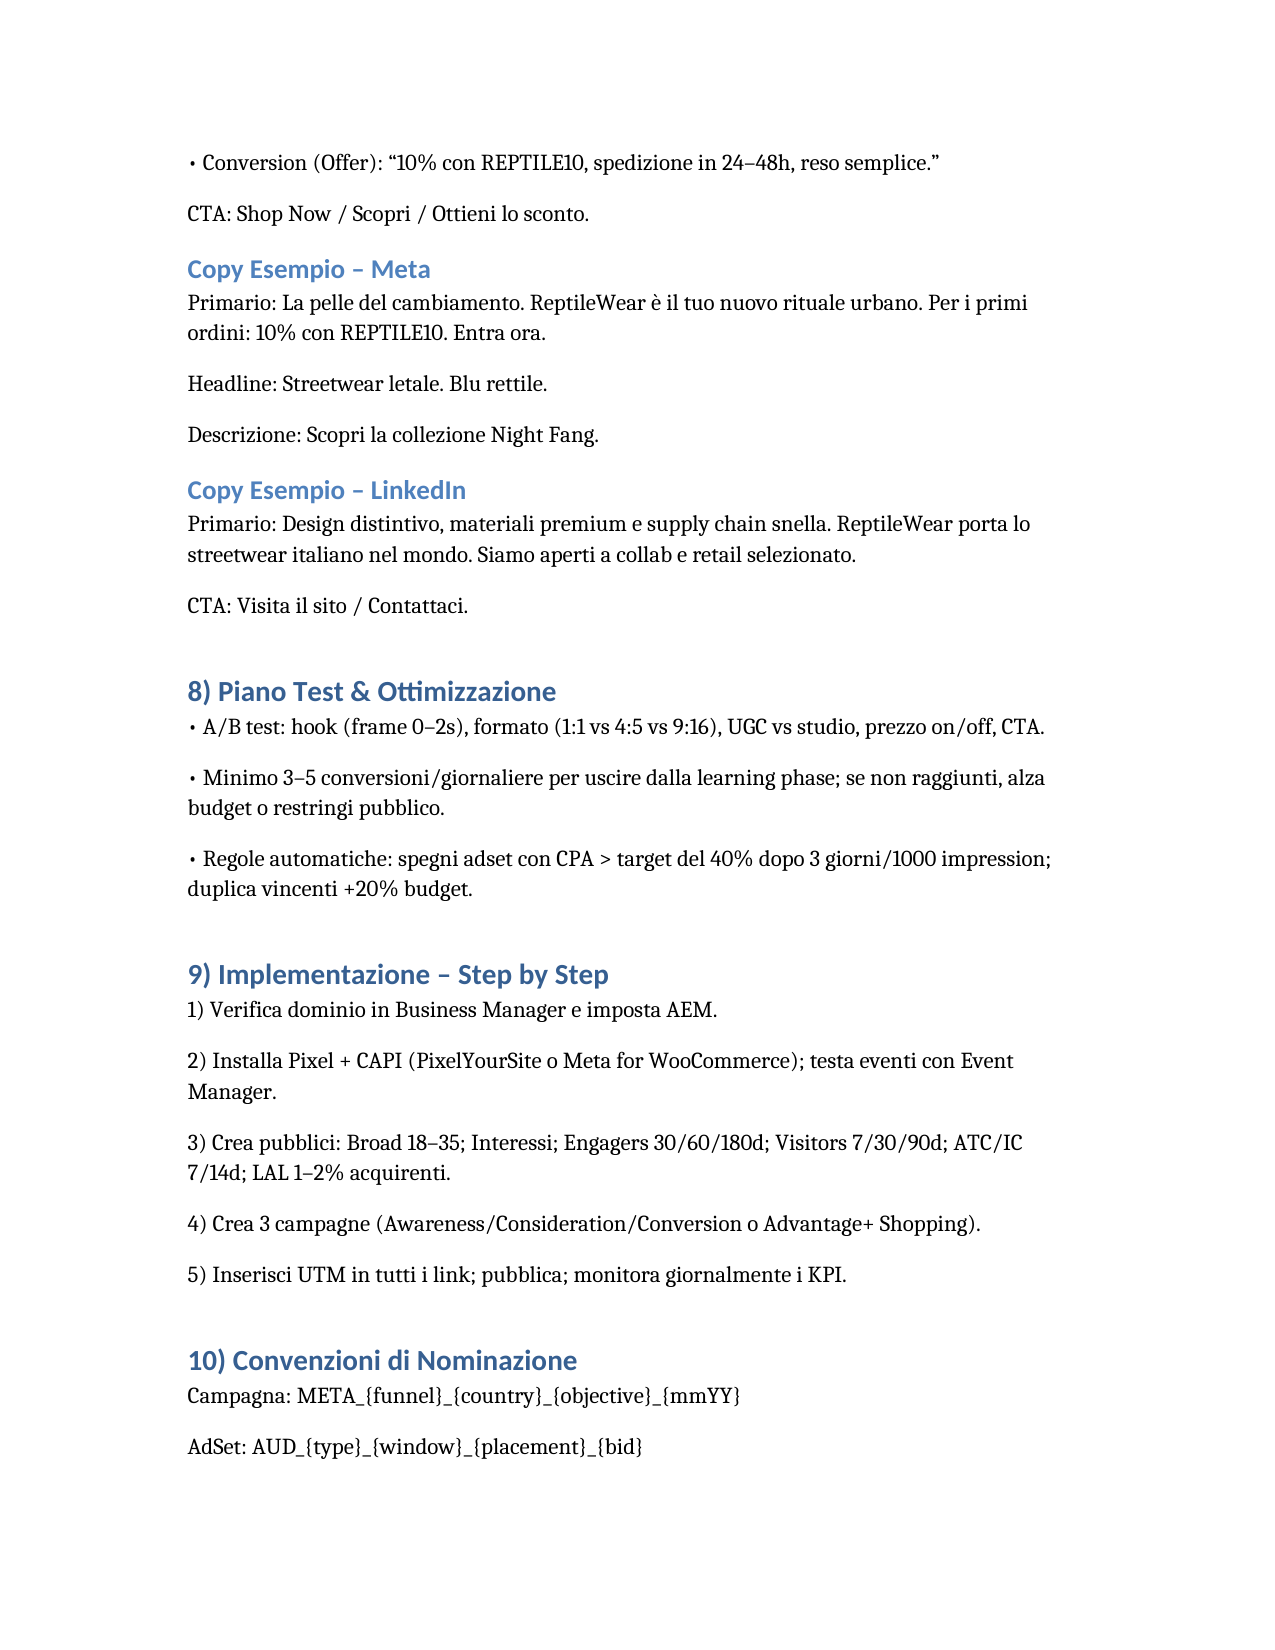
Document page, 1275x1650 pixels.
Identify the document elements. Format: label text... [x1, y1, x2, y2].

subtitle 9) Implementazione – Step by Step [187, 956, 1087, 992]
text Primario: Design distintivo, materiali premium e supply chain snella. ReptileWear porta lo streetwear italiano nel mondo. Siamo aperti a collab e retail selezionato. [187, 511, 1087, 568]
text Primario: La pelle del cambiamento. ReptileWear è il tuo nuovo rituale urbano. Per i primi ordini: 10% con REPTILE10. Entra ora. [187, 290, 1087, 347]
text • A/B test: hook (frame 0–2s), formato (1:1 vs 4:5 vs 9:16), UGC vs studio, prezzo on/off, CTA. [187, 714, 1087, 740]
text • Minimo 3–5 conversioni/giornaliere per uscire dalla learning phase; se non raggiunti, alza budget o restringi pubblico. [187, 765, 1087, 821]
text • Regole automatiche: spegni adset con CPA > target del 40% dopo 3 giorni/1000 impression; duplica vincenti +20% budget. [187, 846, 1087, 902]
text 3) Crea pubblici: Broad 18–35; Interessi; Engagers 30/60/180d; Visitors 7/30/90d; ATC/IC 7/14d; LAL 1–2% acquirenti. [187, 1129, 1087, 1186]
text Campagna: META_{funnel}_{country}_{objective}_{mmYY} [187, 1383, 1087, 1409]
text 2) Installa Pixel + CAPI (PixelYourSite o Meta for WooCommerce); testa eventi con Event Manager. [187, 1048, 1087, 1105]
text • Conversion (Offer): “10% con REPTILE10, spedizione in 24–48h, reso semplice.” [187, 150, 1087, 176]
text CTA: Visita il sito / Contattaci. [187, 592, 1087, 619]
subtitle Copy Esempio – Meta [187, 252, 1087, 285]
text CTA: Shop Now / Scopri / Ottieni lo sconto. [187, 201, 1087, 227]
text Descrizione: Scopri la collezione Night Fang. [187, 422, 1087, 449]
text 1) Verifica dominio in Business Manager e imposta AEM. [187, 997, 1087, 1024]
text Headline: Streetwear letale. Blu rettile. [187, 371, 1087, 398]
text 5) Inserisci UTM in tutti i link; pubblica; monitora giornalmente i KPI. [187, 1262, 1087, 1288]
text 4) Crea 3 campagne (Awareness/Consideration/Conversion o Advantage+ Shopping). [187, 1211, 1087, 1237]
subtitle Copy Esempio – LinkedIn [187, 473, 1087, 506]
subtitle 8) Piano Test & Ottimizzazione [187, 673, 1087, 708]
text AdSet: AUD_{type}_{window}_{placement}_{bid} [187, 1434, 1087, 1460]
subtitle 10) Convenzioni di Nominazione [187, 1342, 1087, 1378]
